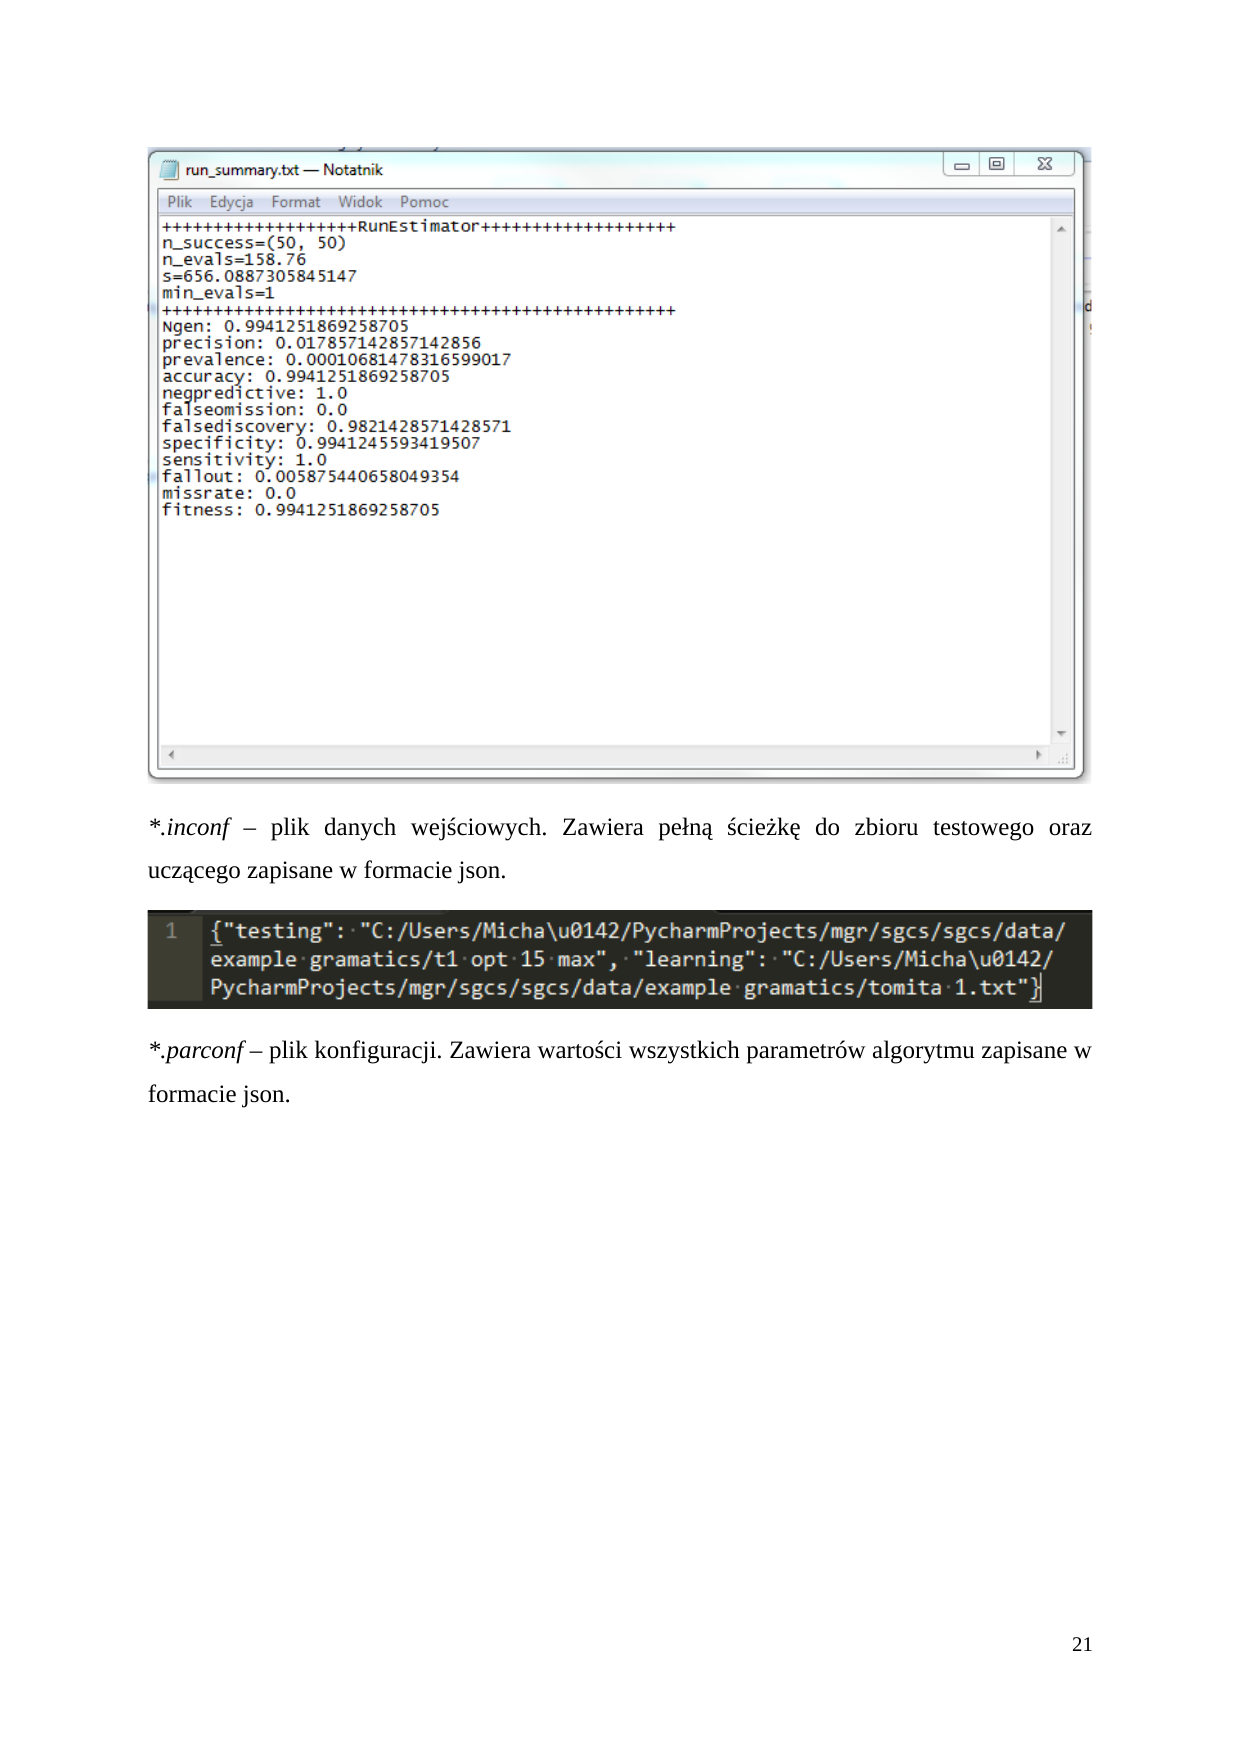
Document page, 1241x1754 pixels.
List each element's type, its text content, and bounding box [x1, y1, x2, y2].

picture [147, 147, 1092, 784]
text *.parconf – plik konfiguracji. Zawiera wartości wszystkich parametrów algorytmu zapisane w formacie json. [148, 1036, 1093, 1107]
text *.inconf – plik danych wejściowych. Zawiera pełną ścieżkę do zbioru testowego oraz uczącego zapisane w formacie json. [148, 812, 1093, 884]
picture [147, 910, 1093, 1009]
